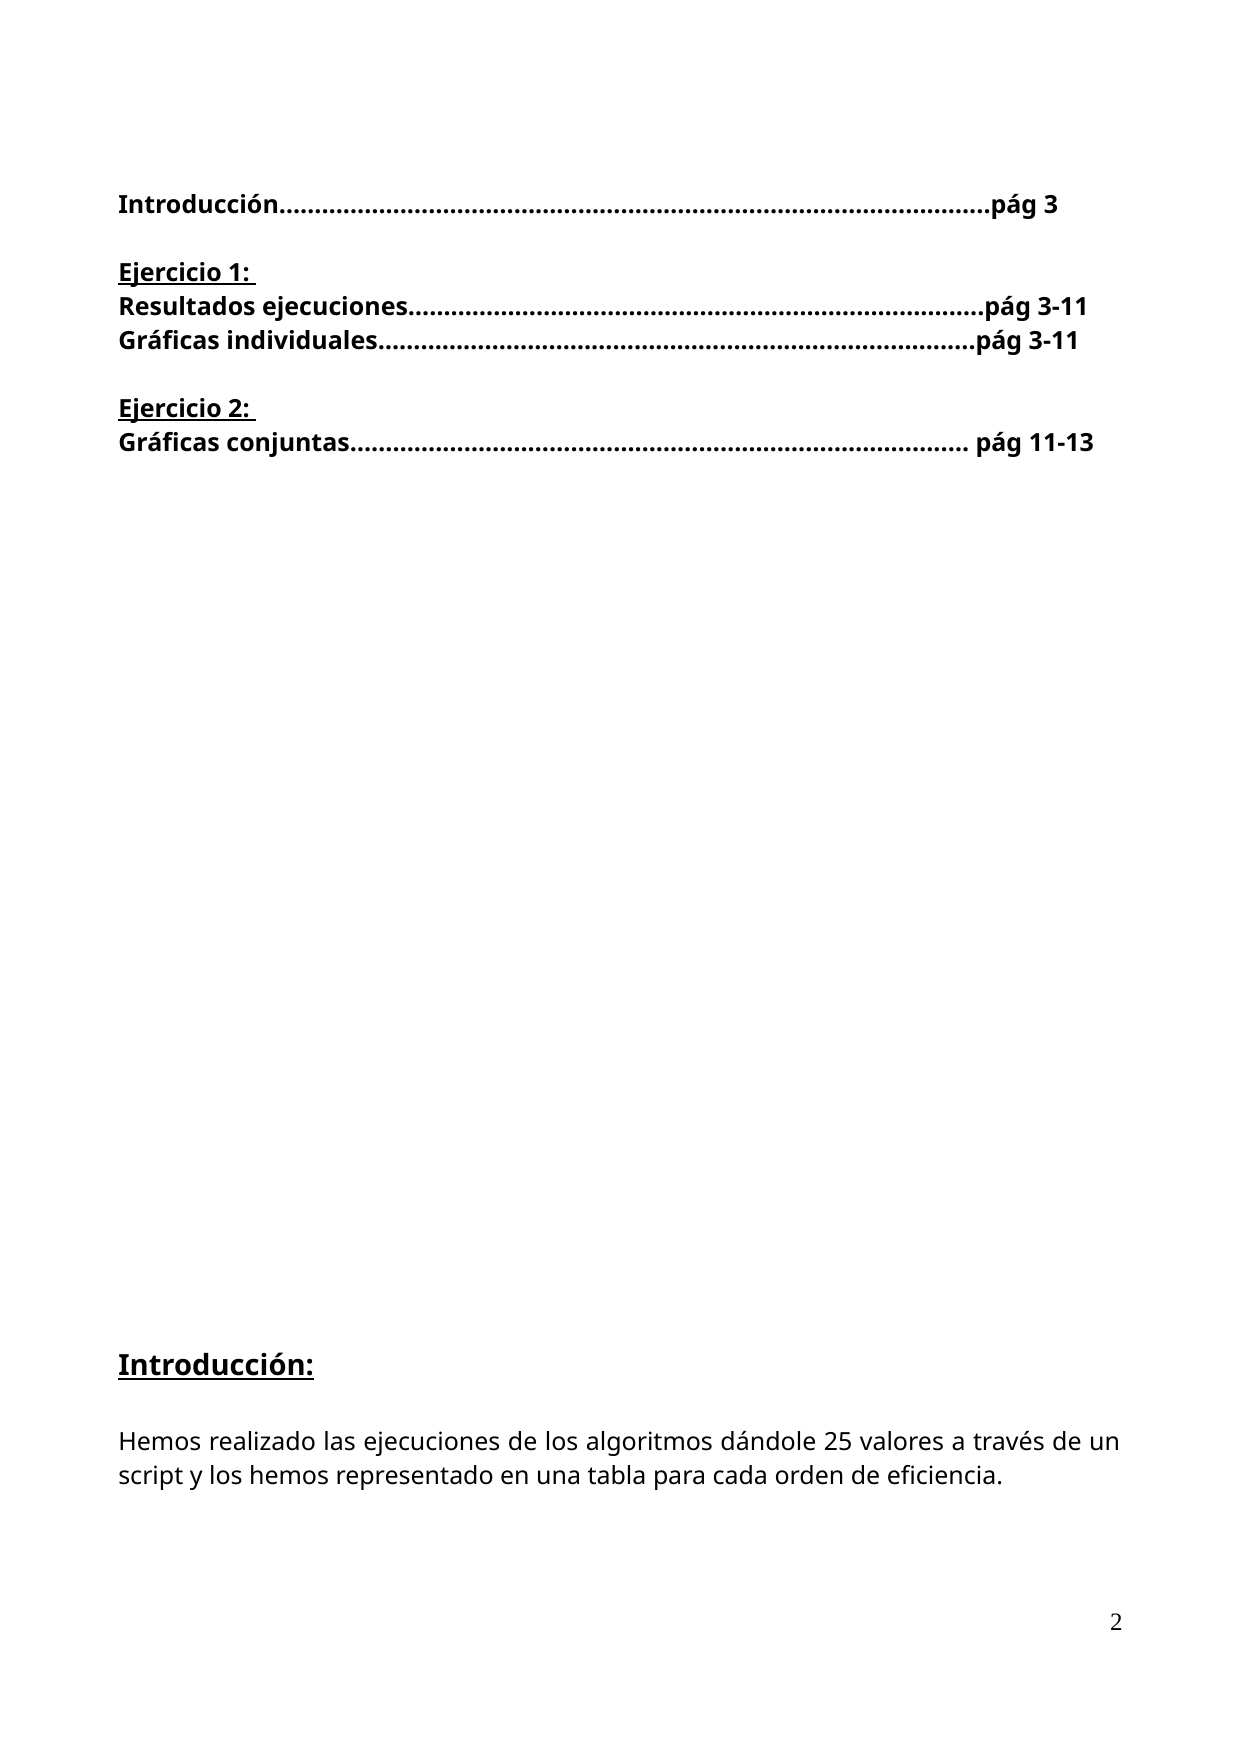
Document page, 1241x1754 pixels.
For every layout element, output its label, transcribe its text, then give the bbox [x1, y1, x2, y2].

text Ejercicio 2: [118, 391, 1122, 425]
text Introducción: [118, 1344, 1122, 1384]
text Resultados ejecuciones…………………………………………………………………..….pág 3-11 [118, 288, 1122, 322]
text Ejercicio 1: [118, 254, 1122, 288]
text Hemos realizado las ejecuciones de los algoritmos dándole 25 valores a través de un script y los hemos representado en una tabla para cada orden de eficiencia. [118, 1424, 1122, 1492]
text Introducción……………………………………………………….……………………………...pág 3 [118, 186, 1122, 220]
text Gráficas individuales…………………...………………………………………………..….pág 3-11 [118, 322, 1122, 357]
text Gráficas conjuntas………….……………………………………………………………..… pág 11-13 [118, 425, 1122, 459]
